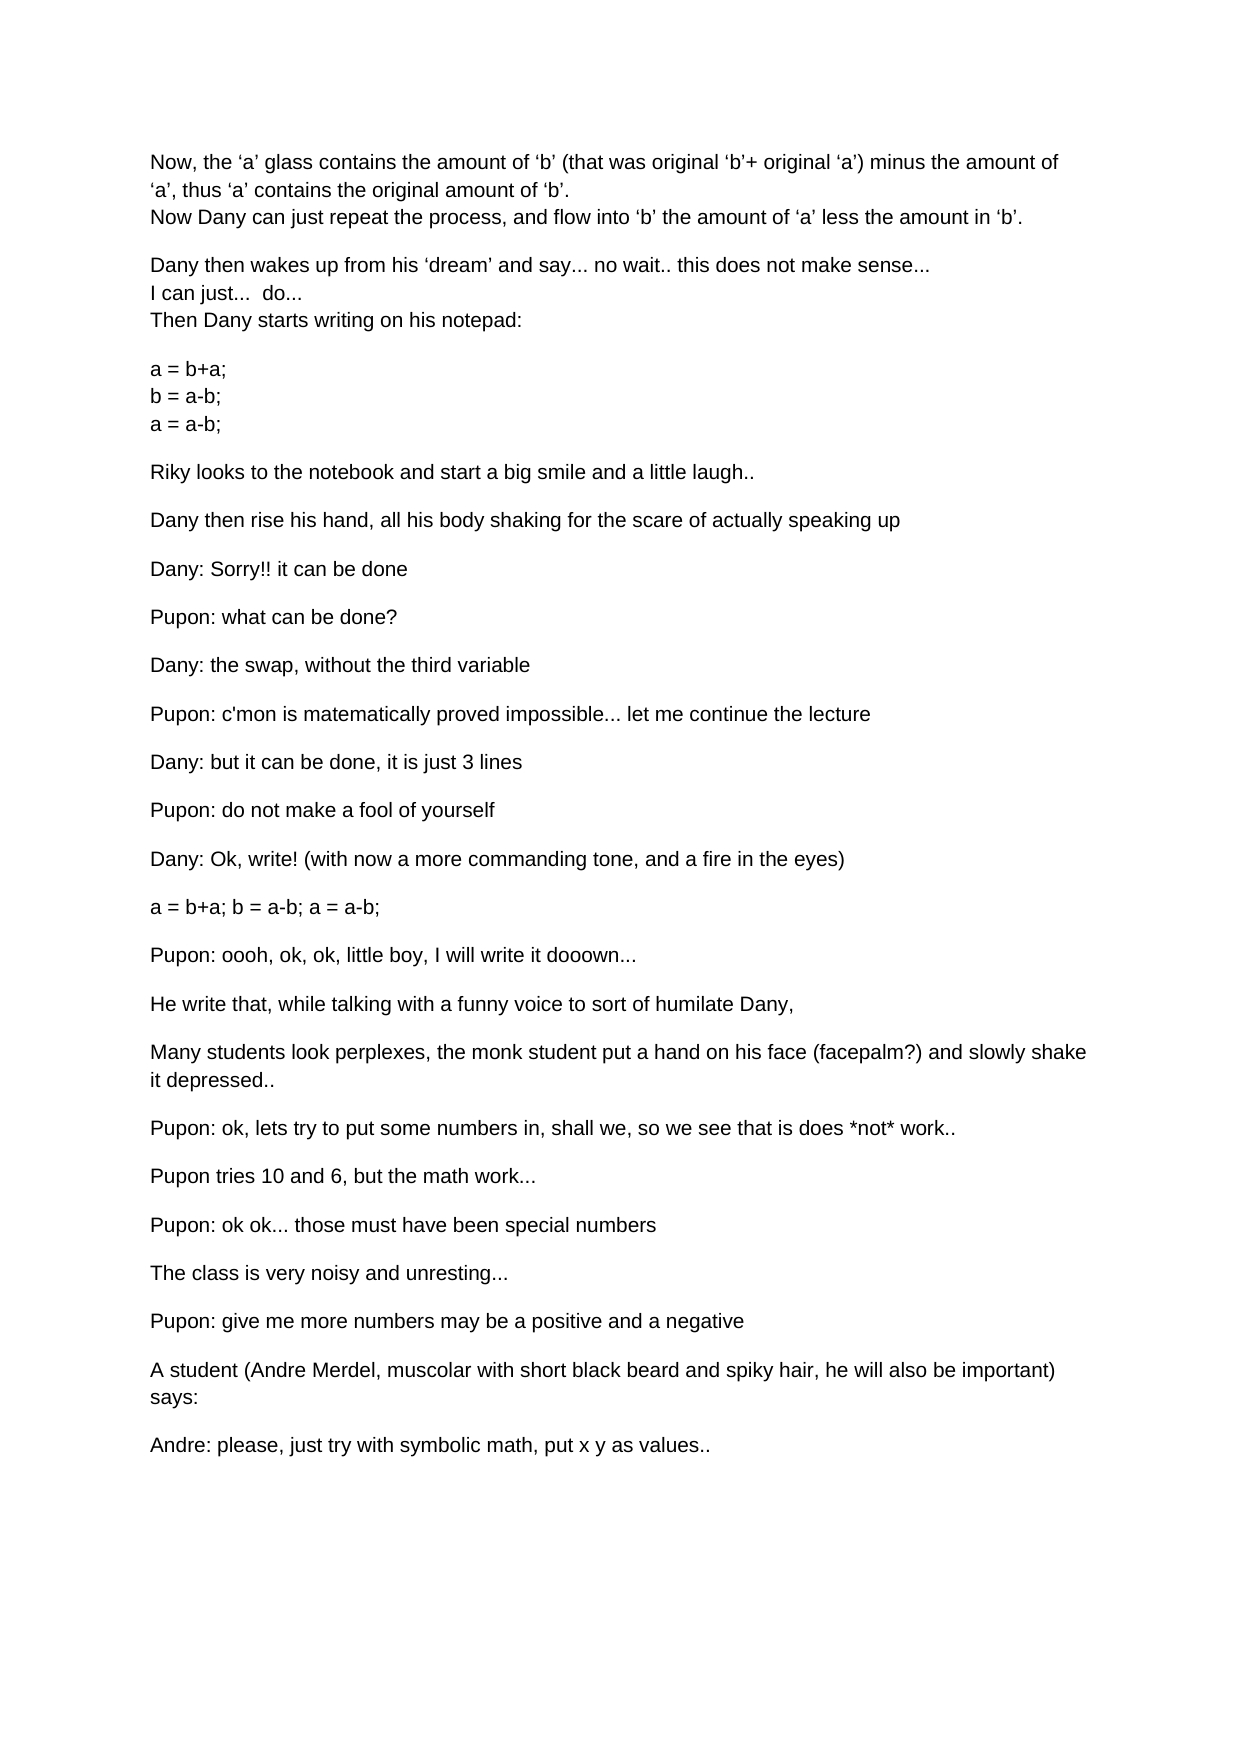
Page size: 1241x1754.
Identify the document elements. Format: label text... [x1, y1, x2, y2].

text Pupon: ok, lets try to put some numbers in, shall we, so we see that is does *not* work.. [150, 1116, 1090, 1140]
text Many students look perplexes, the monk student put a hand on his face (facepalm?) and slowly shake it depressed.. [150, 1040, 1090, 1091]
text Pupon: give me more numbers may be a positive and a negative [150, 1309, 1090, 1333]
text Dany then rise his hand, all his body shaking for the scare of actually speaking up [150, 508, 1090, 532]
text Pupon: what can be done? [150, 605, 1090, 629]
text Dany: Ok, write! (with now a more commanding tone, and a fire in the eyes) [150, 847, 1090, 871]
text A student (Andre Merdel, muscolar with short black beard and spiky hair, he will also be important) says: [150, 1357, 1090, 1409]
text Pupon: oooh, ok, ok, little boy, I will write it dooown... [150, 943, 1090, 967]
text He write that, while talking with a funny voice to sort of humilate Dany, [150, 992, 1090, 1016]
text Now, the ‘a’ glass contains the amount of ‘b’ (that was original ‘b’+ original ‘a’) minus the amount of ‘a’, thus ‘a’ contains the original amount of ‘b’. Now Dany can just repeat the process, and flow into ‘b’ the amount of ‘a’ less the amount in ‘b’. [150, 150, 1090, 229]
text a = b+a; b = a-b; a = a-b; [150, 895, 1090, 919]
text Dany: but it can be done, it is just 3 lines [150, 750, 1090, 774]
text Pupon tries 10 and 6, but the math work... [150, 1164, 1090, 1188]
text a = b+a; b = a-b; a = a-b; [150, 357, 1090, 436]
text Dany: Sorry!! it can be done [150, 557, 1090, 581]
text Pupon: c'mon is matematically proved impossible... let me continue the lecture [150, 702, 1090, 726]
text The class is very noisy and unresting... [150, 1261, 1090, 1285]
text Pupon: do not make a fool of yourself [150, 798, 1090, 822]
text Andre: please, just try with symbolic math, put x y as values.. [150, 1433, 1090, 1457]
text Dany then wakes up from his ‘dream’ and say... no wait.. this does not make sense... I can just... do... Then Dany starts writing on his notepad: [150, 253, 1090, 332]
text Dany: the swap, without the third variable [150, 653, 1090, 677]
text Pupon: ok ok... those must have been special numbers [150, 1212, 1090, 1236]
text Riky looks to the notebook and start a big smile and a little laugh.. [150, 460, 1090, 484]
